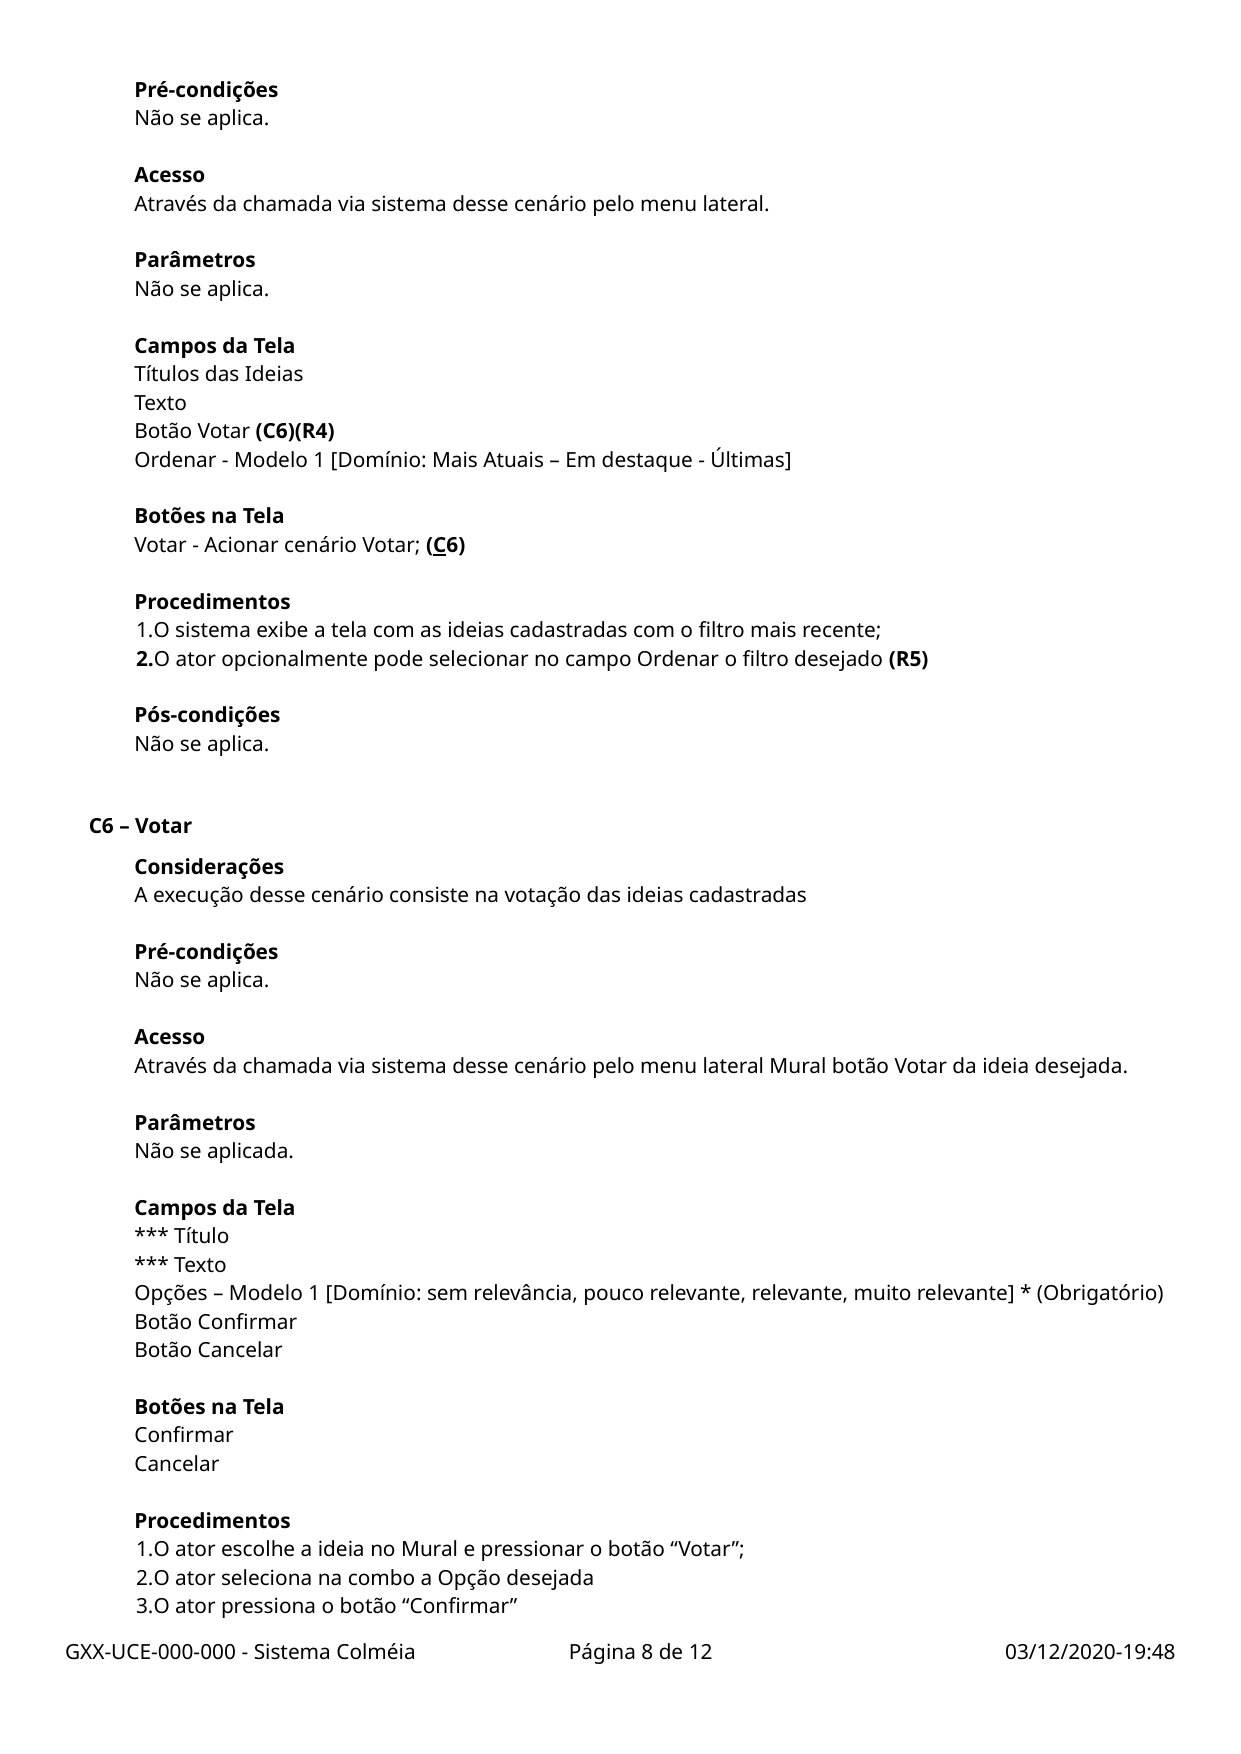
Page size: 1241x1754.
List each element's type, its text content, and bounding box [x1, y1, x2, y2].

text Acesso [59, 160, 1181, 189]
text Botão Cancelar [59, 1335, 1181, 1364]
list O ator pressiona o botão “Confirmar” [136, 1591, 1181, 1620]
text Títulos das Ideias [59, 359, 1181, 388]
text Considerações [59, 852, 1181, 880]
list O sistema exibe a tela com as ideias cadastradas com o filtro mais recente; [136, 615, 1181, 644]
text Não se aplicada. [59, 1136, 1181, 1165]
text Pós-condições [59, 701, 1181, 729]
text Botão Votar (C6)(R4) [59, 416, 1181, 445]
text Procedimentos [59, 587, 1181, 615]
text Campos da Tela [59, 1193, 1181, 1222]
list O ator seleciona na combo a Opção desejada [136, 1563, 1181, 1591]
text Ordenar - Modelo 1 [Domínio: Mais Atuais – Em destaque - Últimas] [59, 445, 1181, 473]
text *** Título [59, 1222, 1181, 1250]
text Confirmar [59, 1421, 1181, 1449]
text Botões na Tela [59, 1392, 1181, 1421]
text Não se aplica. [59, 966, 1181, 994]
text Botões na Tela [59, 502, 1181, 530]
text Pré-condições [59, 937, 1181, 966]
text Cancelar [59, 1449, 1181, 1477]
text Campos da Tela [59, 331, 1181, 359]
text Pré-condições [59, 75, 1181, 103]
list O ator escolhe a ideia no Mural e pressionar o botão “Votar”; [136, 1534, 1181, 1563]
text Votar - Acionar cenário Votar; (C6) [59, 530, 1181, 558]
text Texto [59, 388, 1181, 416]
text *** Texto [59, 1250, 1181, 1278]
text Não se aplica. [59, 274, 1181, 302]
text Procedimentos [59, 1506, 1181, 1534]
list O ator opcionalmente pode selecionar no campo Ordenar o filtro desejado (R5) [136, 644, 1181, 672]
subtitle C6 – Votar [88, 811, 1181, 839]
text Não se aplica. [59, 729, 1181, 757]
text Parâmetros [59, 246, 1181, 274]
text Não se aplica. [59, 103, 1181, 132]
text Botão Confirmar [59, 1307, 1181, 1335]
text Acesso [59, 1022, 1181, 1051]
text A execução desse cenário consiste na votação das ideias cadastradas [59, 880, 1181, 909]
text Através da chamada via sistema desse cenário pelo menu lateral Mural botão Votar da ideia desejada. [59, 1051, 1181, 1079]
text Através da chamada via sistema desse cenário pelo menu lateral. [59, 189, 1181, 217]
text Opções – Modelo 1 [Domínio: sem relevância, pouco relevante, relevante, muito relevante] * (Obrigatório) [59, 1278, 1181, 1307]
text Parâmetros [59, 1108, 1181, 1136]
